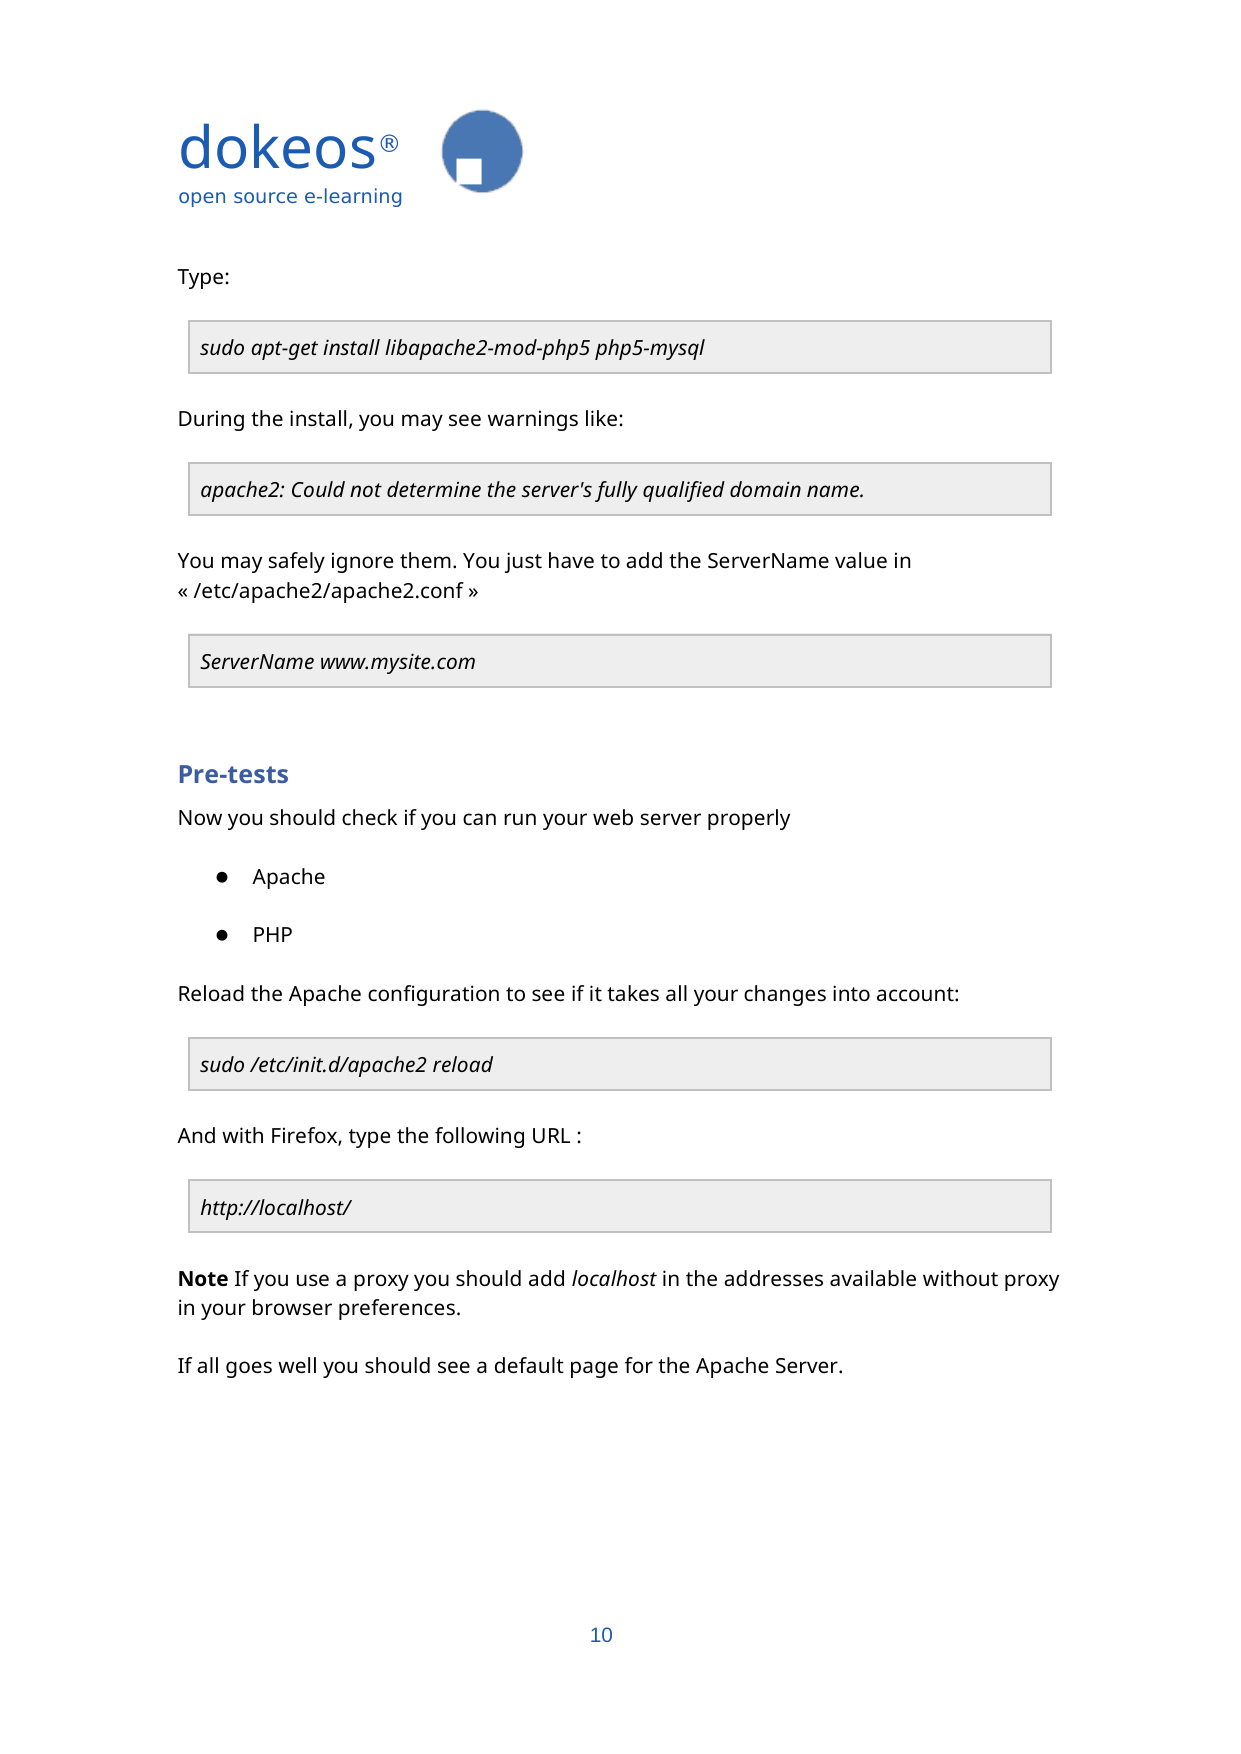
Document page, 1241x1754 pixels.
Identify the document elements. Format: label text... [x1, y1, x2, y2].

text apache2: Could not determine the server's fully qualified domain name. [190, 464, 1050, 514]
text Now you should check if you can run your web server properly [177, 802, 1062, 832]
list PHP [215, 920, 1062, 949]
text sudo /etc/init.d/apache2 reload [190, 1039, 1050, 1089]
text You may safely ignore them. You just have to add the ServerName value in « /etc/apache2/apache2.conf » [177, 546, 1062, 604]
subtitle Pre-tests [177, 757, 1062, 791]
picture [438, 103, 532, 199]
list Apache [215, 861, 1062, 890]
text If all goes well you should see a default page for the Apache Server. [177, 1351, 1062, 1380]
text sudo apt-get install libapache2-mod-php5 php5-mysql [190, 322, 1050, 372]
text During the install, you may see warnings like: [177, 403, 1062, 433]
text ServerName www.mysite.com [190, 636, 1050, 686]
text Note If you use a proxy you should add localhost in the addresses available without proxy in your browser preferences. [177, 1263, 1062, 1321]
text Reload the Apache configuration to see if it takes all your changes into account: [177, 978, 1062, 1008]
text http://localhost/ [190, 1181, 1050, 1231]
text And with Firefox, type the following URL : [177, 1121, 1062, 1150]
text Type: [177, 261, 1062, 290]
